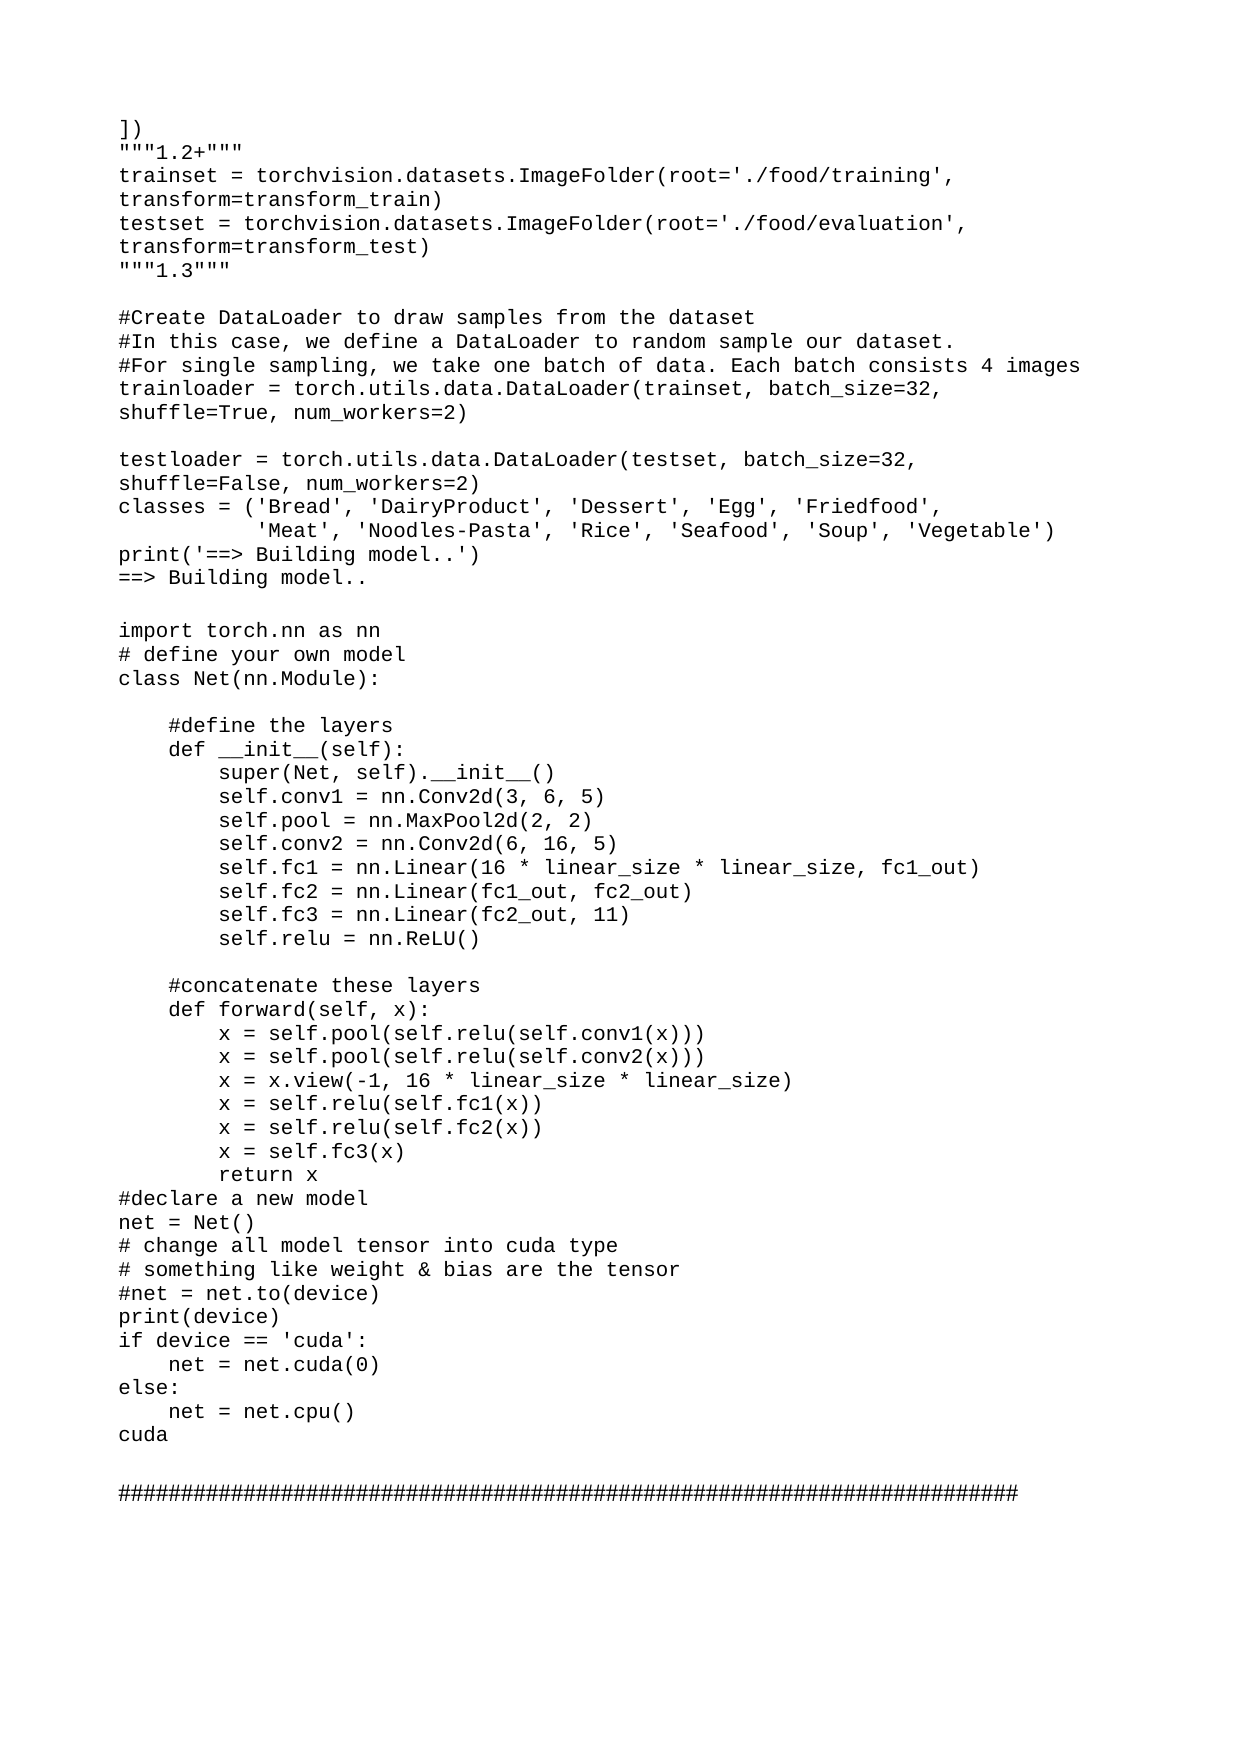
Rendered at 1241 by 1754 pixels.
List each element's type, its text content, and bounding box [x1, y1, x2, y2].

text ​ [118, 284, 1122, 307]
text trainset = torchvision.datasets.ImageFolder(root='./food/training', transform=transform_train) [118, 165, 1122, 213]
text self.fc3 = nn.Linear(fc2_out, 11) [118, 904, 1122, 928]
text #In this case, we define a DataLoader to random sample our dataset. [118, 331, 1122, 354]
text #For single sampling, we take one batch of data. Each batch consists 4 images [118, 354, 1122, 378]
text else: [118, 1377, 1122, 1401]
text self.conv1 = nn.Conv2d(3, 6, 5) [118, 786, 1122, 810]
text print(device) [118, 1306, 1122, 1330]
text self.conv2 = nn.Conv2d(6, 16, 5) [118, 833, 1122, 857]
text ​ [118, 691, 1122, 715]
text return x [118, 1164, 1122, 1188]
text x = x.view(-1, 16 * linear_size * linear_size) [118, 1070, 1122, 1093]
text 'Meat', 'Noodles-Pasta', 'Rice', 'Seafood', 'Soup', 'Vegetable') [118, 520, 1122, 544]
text # something like weight & bias are the tensor [118, 1259, 1122, 1283]
text net = Net() [118, 1212, 1122, 1235]
text #define the layers [118, 715, 1122, 739]
text # change all model tensor into cuda type [118, 1235, 1122, 1259]
text self.fc2 = nn.Linear(fc1_out, fc2_out) [118, 881, 1122, 904]
text class Net(nn.Module): [118, 668, 1122, 691]
text #Create DataLoader to draw samples from the dataset [118, 307, 1122, 331]
text if device == 'cuda': [118, 1330, 1122, 1353]
text x = self.pool(self.relu(self.conv1(x))) [118, 1022, 1122, 1046]
text #concatenate these layers [118, 975, 1122, 999]
text classes = ('Bread', 'DairyProduct', 'Dessert', 'Egg', 'Friedfood', [118, 496, 1122, 520]
text shuffle=True, num_workers=2) [118, 402, 1122, 426]
text def __init__(self): [118, 739, 1122, 762]
text #net = net.to(device) [118, 1283, 1122, 1306]
text def forward(self, x): [118, 999, 1122, 1022]
text self.relu = nn.ReLU() [118, 928, 1122, 952]
text super(Net, self).__init__() [118, 762, 1122, 786]
text self.fc1 = nn.Linear(16 * linear_size * linear_size, fc1_out) [118, 857, 1122, 881]
text print('==> Building model..') [118, 544, 1122, 567]
text """1.3""" [118, 260, 1122, 284]
text cuda [118, 1424, 1122, 1448]
text x = self.pool(self.relu(self.conv2(x))) [118, 1046, 1122, 1070]
text """1.2+""" [118, 142, 1122, 165]
text ​ [118, 426, 1122, 449]
text ]) [118, 118, 1122, 142]
text testloader = torch.utils.data.DataLoader(testset, batch_size=32, [118, 449, 1122, 473]
text net = net.cpu() [118, 1401, 1122, 1424]
text self.pool = nn.MaxPool2d(2, 2) [118, 810, 1122, 833]
text x = self.relu(self.fc1(x)) [118, 1093, 1122, 1117]
text net = net.cuda(0) [118, 1353, 1122, 1377]
text #declare a new model [118, 1188, 1122, 1212]
text testset = torchvision.datasets.ImageFolder(root='./food/evaluation', transform=transform_test) [118, 213, 1122, 260]
text import torch.nn as nn [118, 621, 1122, 644]
text ######################################################################## [118, 1478, 1122, 1506]
text shuffle=False, num_workers=2) [118, 473, 1122, 496]
text ==> Building model.. [118, 567, 1122, 591]
text trainloader = torch.utils.data.DataLoader(trainset, batch_size=32, [118, 378, 1122, 402]
text x = self.fc3(x) [118, 1141, 1122, 1164]
text # define your own model [118, 644, 1122, 668]
text x = self.relu(self.fc2(x)) [118, 1117, 1122, 1141]
